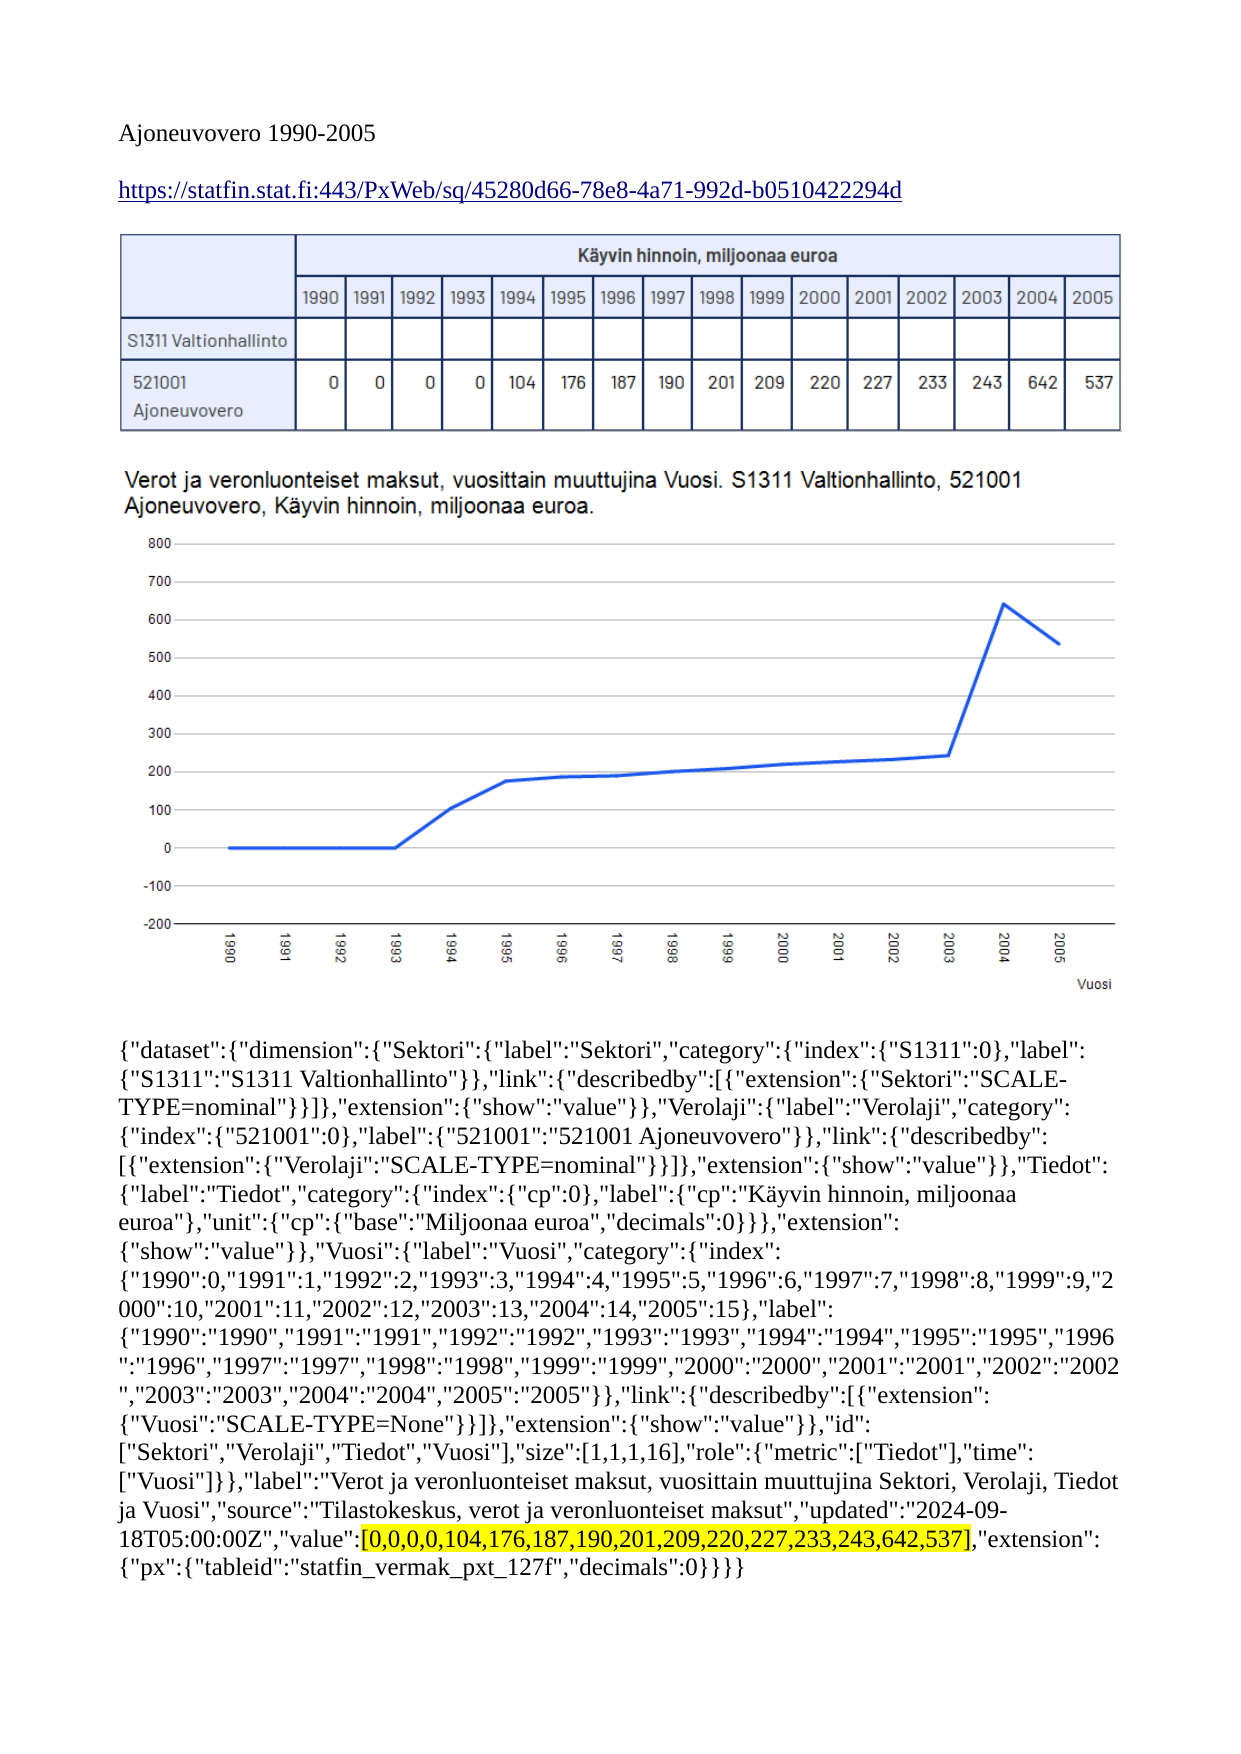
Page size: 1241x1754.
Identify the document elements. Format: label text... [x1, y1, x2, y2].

picture [118, 233, 1123, 433]
text Ajoneuvovero 1990-2005 [118, 118, 1122, 147]
text {"dataset":{"dimension":{"Sektori":{"label":"Sektori","category":{"index":{"S1311":0},"label":{"S1311":"S1311 Valtionhallinto"}},"link":{"describedby":[{"extension":{"Sektori":"SCALE-TYPE=nominal"}}]},"extension":{"show":"value"}},"Verolaji":{"label":"Verolaji","category":{"index":{"521001":0},"label":{"521001":"521001 Ajoneuvovero"}},"link":{"describedby":[{"extension":{"Verolaji":"SCALE-TYPE=nominal"}}]},"extension":{"show":"value"}},"Tiedot":{"label":"Tiedot","category":{"index":{"cp":0},"label":{"cp":"Käyvin hinnoin, miljoonaa euroa"},"unit":{"cp":{"base":"Miljoonaa euroa","decimals":0}}},"extension":{"show":"value"}},"Vuosi":{"label":"Vuosi","category":{"index":{"1990":0,"1991":1,"1992":2,"1993":3,"1994":4,"1995":5,"1996":6,"1997":7,"1998":8,"1999":9,"2000":10,"2001":11,"2002":12,"2003":13,"2004":14,"2005":15},"label":{"1990":"1990","1991":"1991","1992":"1992","1993":"1993","1994":"1994","1995":"1995","1996":"1996","1997":"1997","1998":"1998","1999":"1999","2000":"2000","2001":"2001","2002":"2002","2003":"2003","2004":"2004","2005":"2005"}},"link":{"describedby":[{"extension":{"Vuosi":"SCALE-TYPE=None"}}]},"extension":{"show":"value"}},"id":["Sektori","Verolaji","Tiedot","Vuosi"],"size":[1,1,1,16],"role":{"metric":["Tiedot"],"time":["Vuosi"]}},"label":"Verot ja veronluonteiset maksut, vuosittain muuttujina Sektori, Verolaji, Tiedot ja Vuosi","source":"Tilastokeskus, verot ja veronluonteiset maksut","updated":"2024-09-18T05:00:00Z","value":[0,0,0,0,104,176,187,190,201,209,220,227,233,243,642,537],"extension":{"px":{"tableid":"statfin_vermak_pxt_127f","decimals":0}}}} [118, 1035, 1122, 1581]
picture [118, 461, 1123, 1007]
text https://statfin.stat.fi:443/PxWeb/sq/45280d66-78e8-4a71-992d-b0510422294d [118, 176, 1122, 204]
